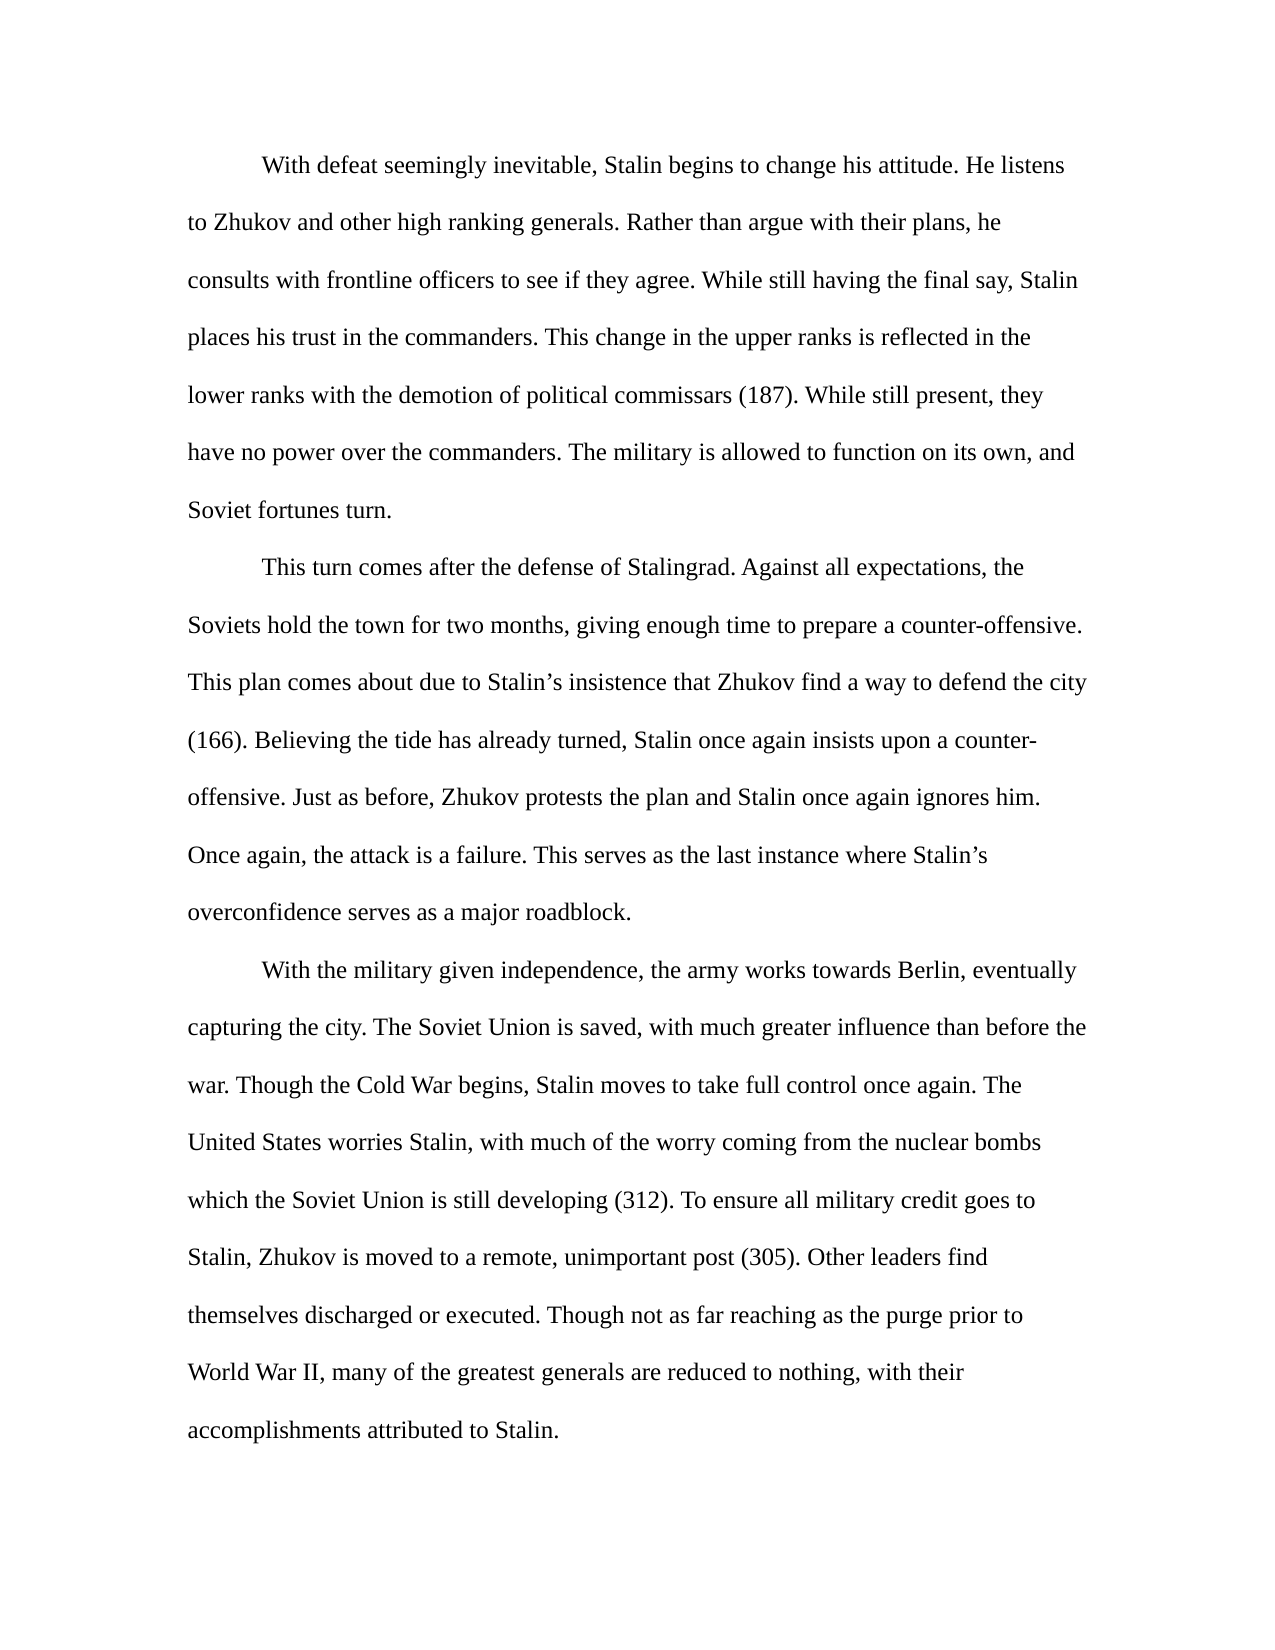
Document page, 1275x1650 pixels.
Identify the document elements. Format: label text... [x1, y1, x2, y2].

text This turn comes after the defense of Stalingrad. Against all expectations, the Soviets hold the town for two months, giving enough time to prepare a counter-offensive. This plan comes about due to Stalin’s insistence that Zhukov find a way to defend the city (166). Believing the tide has already turned, Stalin once again insists upon a counter-offensive. Just as before, Zhukov protests the plan and Stalin once again ignores him. Once again, the attack is a failure. This serves as the last instance where Stalin’s overconfidence serves as a major roadblock. [187, 552, 1087, 926]
text With the military given independence, the army works towards Berlin, eventually capturing the city. The Soviet Union is saved, with much greater influence than before the war. Though the Cold War begins, Stalin moves to take full control once again. The United States worries Stalin, with much of the worry coming from the nuclear bombs which the Soviet Union is still developing (312). To ensure all military credit goes to Stalin, Zhukov is moved to a remote, unimportant post (305). Other leaders find themselves discharged or executed. Though not as far reaching as the purge prior to World War II, many of the greatest generals are reduced to nothing, with their accomplishments attributed to Stalin. [187, 955, 1087, 1444]
text With defeat seemingly inevitable, Stalin begins to change his attitude. He listens to Zhukov and other high ranking generals. Rather than argue with their plans, he consults with frontline officers to see if they agree. While still having the final say, Stalin places his trust in the commanders. This change in the upper ranks is reflected in the lower ranks with the demotion of political commissars (187). While still present, they have no power over the commanders. The military is allowed to function on its own, and Soviet fortunes turn. [187, 150, 1087, 524]
